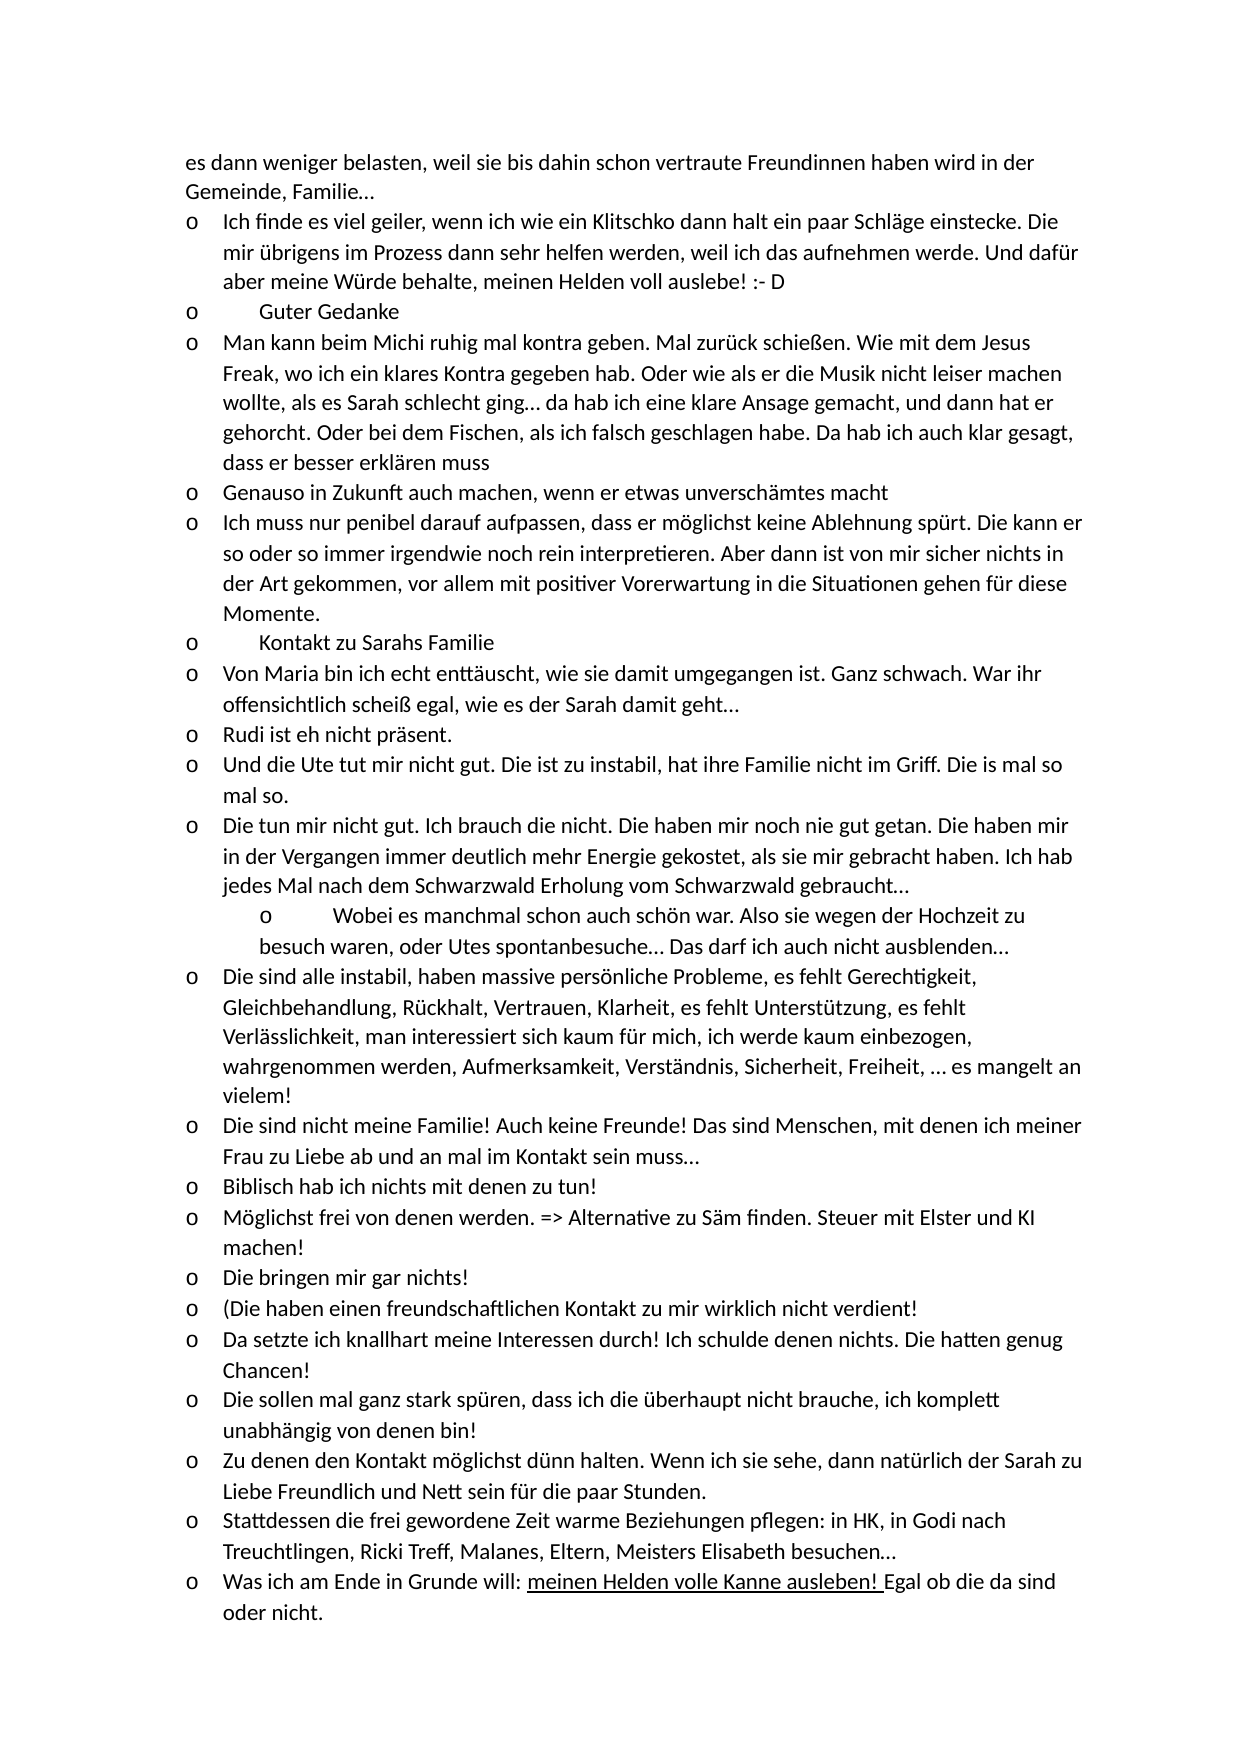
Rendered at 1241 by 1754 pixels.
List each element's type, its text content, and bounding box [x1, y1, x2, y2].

list Guter Gedanke [185, 297, 1093, 326]
list es dann weniger belasten, weil sie bis dahin schon vertraute Freundinnen haben wird in der Gemeinde, Familie… [185, 148, 1093, 205]
list Stattdessen die frei gewordene Zeit warme Beziehungen pflegen: in HK, in Godi nach Treuchtlingen, Ricki Treff, Malanes, Eltern, Meisters Elisabeth besuchen… [185, 1506, 1093, 1565]
list (Die haben einen freundschaftlichen Kontakt zu mir wirklich nicht verdient! [185, 1294, 1093, 1323]
list Die bringen mir gar nichts! [185, 1263, 1093, 1292]
list Ich muss nur penibel darauf aufpassen, dass er möglichst keine Ablehnung spürt. Die kann er so oder so immer irgendwie noch rein interpretieren. Aber dann ist von mir sicher nichts in der Art gekommen, vor allem mit positiver Vorerwartung in die Situationen gehen für diese Momente. [185, 508, 1093, 627]
list Ich finde es viel geiler, wenn ich wie ein Klitschko dann halt ein paar Schläge einstecke. Die mir übrigens im Prozess dann sehr helfen werden, weil ich das aufnehmen werde. Und dafür aber meine Würde behalte, meinen Helden voll auslebe! :- D [185, 207, 1093, 296]
list Rudi ist eh nicht präsent. [185, 720, 1093, 749]
list Was ich am Ende in Grunde will: meinen Helden volle Kanne ausleben! Egal ob die da sind oder nicht. [185, 1567, 1093, 1626]
list Biblisch hab ich nichts mit denen zu tun! [185, 1172, 1093, 1201]
list Genauso in Zukunft auch machen, wenn er etwas unverschämtes macht [185, 478, 1093, 507]
list Kontakt zu Sarahs Familie [185, 628, 1093, 657]
list Wobei es manchmal schon auch schön war. Also sie wegen der Hochzeit zu besuch waren, oder Utes spontanbesuche… Das darf ich auch nicht ausblenden… [259, 901, 1093, 960]
list Die sind alle instabil, haben massive persönliche Probleme, es fehlt Gerechtigkeit, Gleichbehandlung, Rückhalt, Vertrauen, Klarheit, es fehlt Unterstützung, es fehlt Verlässlichkeit, man interessiert sich kaum für mich, ich werde kaum einbezogen, wahrgenommen werden, Aufmerksamkeit, Verständnis, Sicherheit, Freiheit, … es mangelt an vielem! [185, 962, 1093, 1110]
list Und die Ute tut mir nicht gut. Die ist zu instabil, hat ihre Familie nicht im Griff. Die is mal so mal so. [185, 751, 1093, 809]
list Man kann beim Michi ruhig mal kontra geben. Mal zurück schießen. Wie mit dem Jesus Freak, wo ich ein klares Kontra gegeben hab. Oder wie als er die Musik nicht leiser machen wollte, als es Sarah schlecht ging… da hab ich eine klare Ansage gemacht, und dann hat er gehorcht. Oder bei dem Fischen, als ich falsch geschlagen habe. Da hab ich auch klar gesagt, dass er besser erklären muss [185, 328, 1093, 476]
list Die sollen mal ganz stark spüren, dass ich die überhaupt nicht brauche, ich komplett unabhängig von denen bin! [185, 1385, 1093, 1444]
list Die sind nicht meine Familie! Auch keine Freunde! Das sind Menschen, mit denen ich meiner Frau zu Liebe ab und an mal im Kontakt sein muss… [185, 1111, 1093, 1170]
list Möglichst frei von denen werden. => Alternative zu Säm finden. Steuer mit Elster und KI machen! [185, 1203, 1093, 1262]
list Zu denen den Kontakt möglichst dünn halten. Wenn ich sie sehe, dann natürlich der Sarah zu Liebe Freundlich und Nett sein für die paar Stunden. [185, 1446, 1093, 1505]
list Von Maria bin ich echt enttäuscht, wie sie damit umgegangen ist. Ganz schwach. War ihr offensichtlich scheiß egal, wie es der Sarah damit geht… [185, 659, 1093, 718]
list Die tun mir nicht gut. Ich brauch die nicht. Die haben mir noch nie gut getan. Die haben mir in der Vergangen immer deutlich mehr Energie gekostet, als sie mir gebracht haben. Ich hab jedes Mal nach dem Schwarzwald Erholung vom Schwarzwald gebraucht… [185, 811, 1093, 899]
list Da setzte ich knallhart meine Interessen durch! Ich schulde denen nichts. Die hatten genug Chancen! [185, 1325, 1093, 1384]
